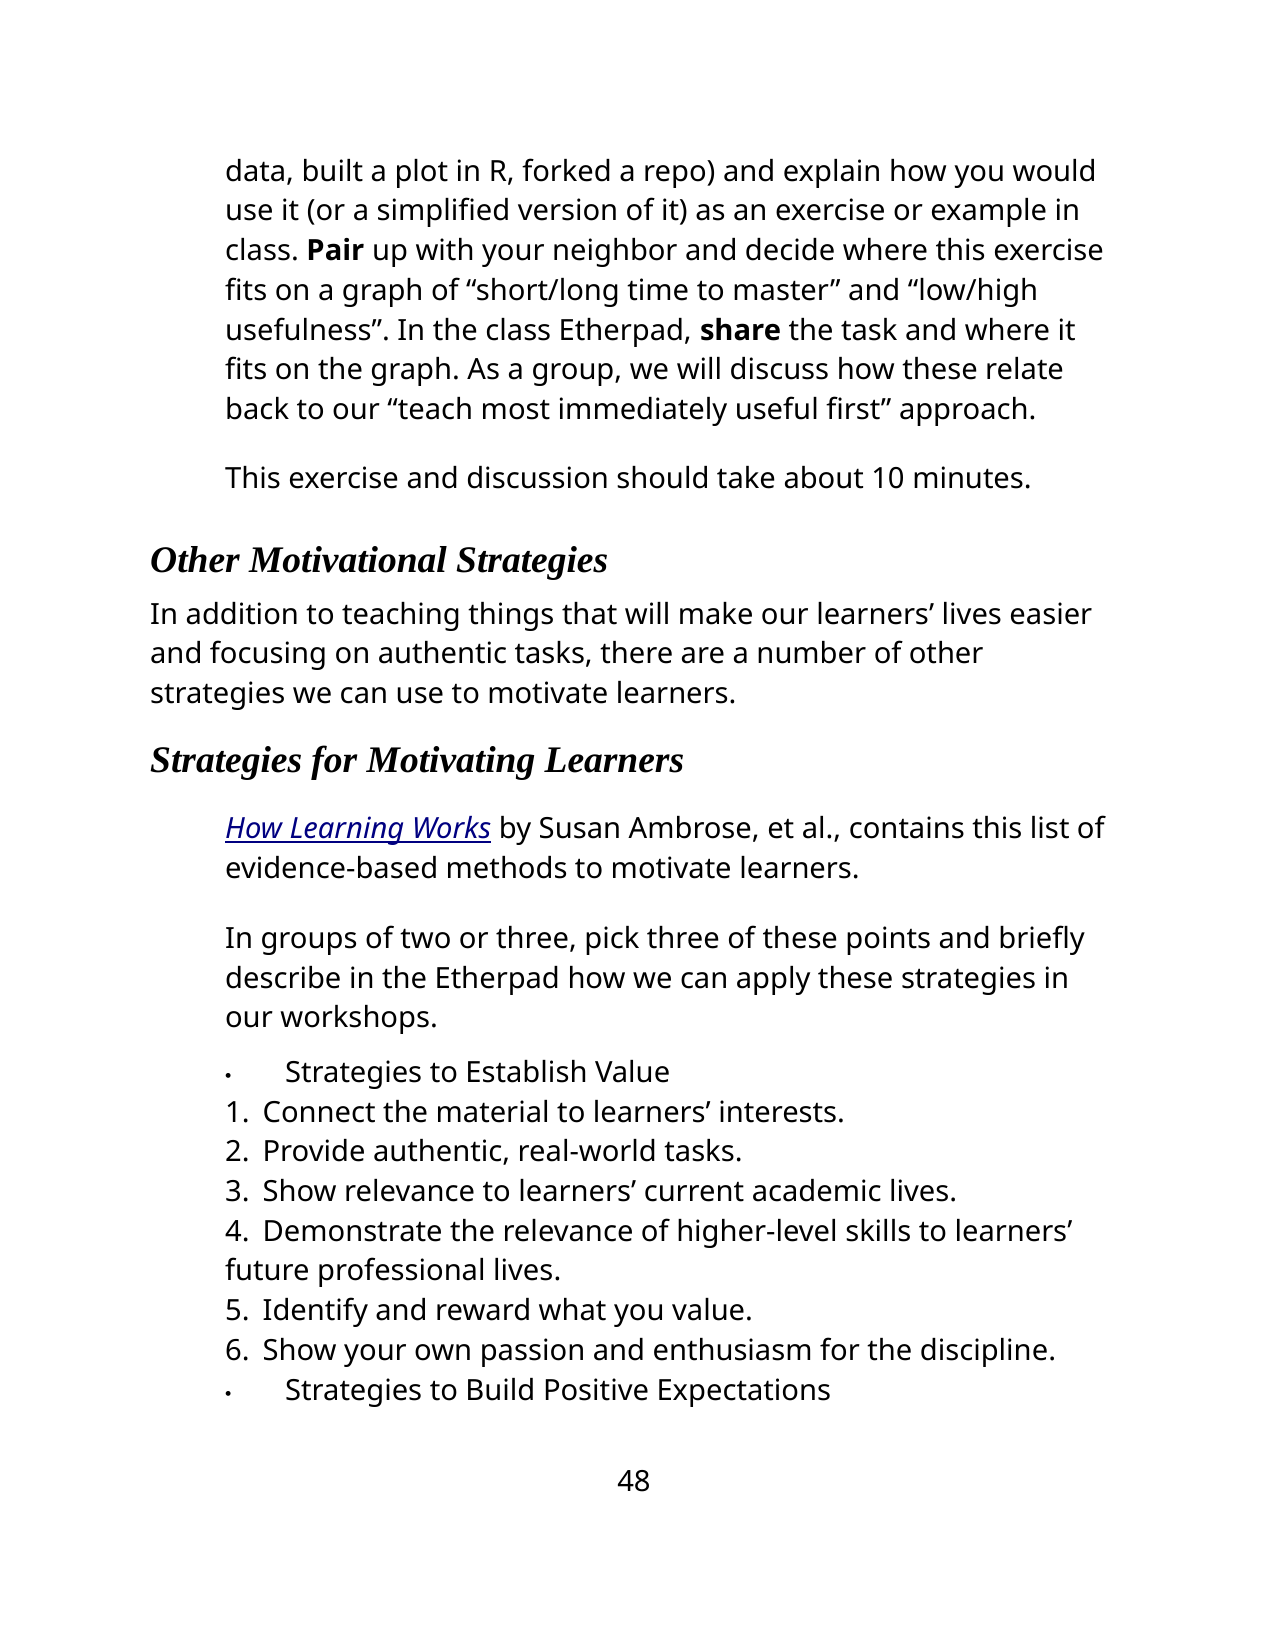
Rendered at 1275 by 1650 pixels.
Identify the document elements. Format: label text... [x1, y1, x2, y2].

subtitle Other Motivational Strategies [150, 537, 1125, 581]
text This exercise and discussion should take about 10 minutes. [225, 458, 1125, 497]
text In addition to teaching things that will make our learners’ lives easier and focusing on authentic tasks, there are a number of other strategies we can use to motivate learners. [150, 593, 1125, 712]
list Identify and reward what you value. [225, 1289, 1125, 1329]
list Show your own passion and enthusiasm for the discipline. [225, 1329, 1125, 1369]
list Demonstrate the relevance of higher-level skills to learners’ future professional lives. [225, 1210, 1125, 1289]
text data, built a plot in R, forked a repo) and explain how you would use it (or a simplified version of it) as an exercise or example in class. Pair up with your neighbor and decide where this exercise fits on a graph of “short/long time to master” and “low/high usefulness”. In the class Etherpad, share the task and where it fits on the graph. As a group, we will discuss how these relate back to our “teach most immediately useful first” approach. [225, 150, 1125, 428]
text In groups of two or three, pick three of these points and briefly describe in the Etherpad how we can apply these strategies in our workshops. [225, 917, 1125, 1036]
list Strategies to Establish Value [225, 1051, 1125, 1091]
list Connect the material to learners’ interests. [225, 1091, 1125, 1131]
list Strategies to Build Positive Expectations [225, 1369, 1125, 1408]
list Show relevance to learners’ current academic lives. [225, 1170, 1125, 1210]
text How Learning Works by Susan Ambrose, et al., contains this list of evidence-based methods to motivate learners. [225, 808, 1125, 887]
list Provide authentic, real-world tasks. [225, 1131, 1125, 1170]
subtitle Strategies for Motivating Learners [150, 737, 1125, 780]
